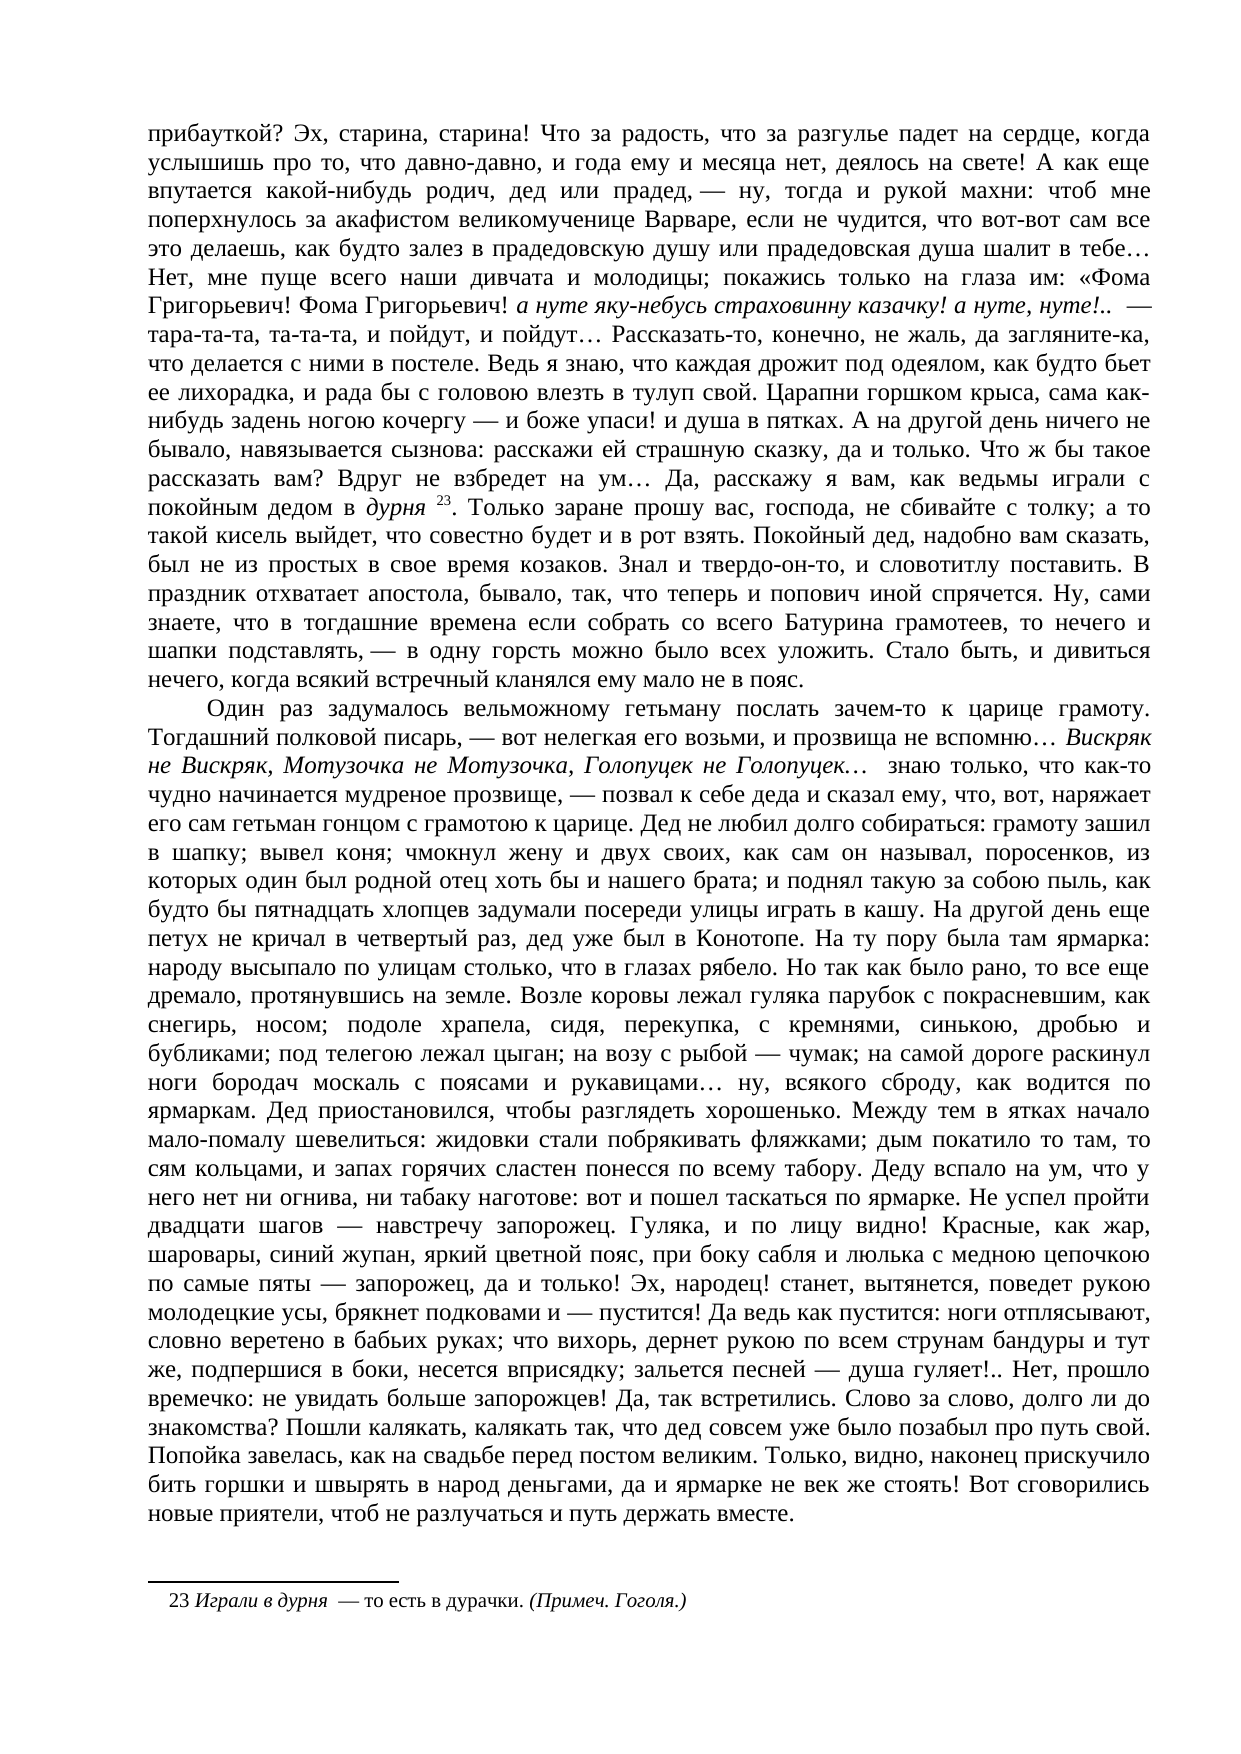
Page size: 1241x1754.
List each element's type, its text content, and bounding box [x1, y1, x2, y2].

text Один раз задумалось вельможному гетьману послать зачем-то к царице грамоту. Тогдашний полковой писарь, — вот нелегкая его возьми, и прозвища не вспомню… Вискряк не Вискряк, Мотузочка не Мотузочка, Голопуцек не Голопуцек… знаю только, что как-то чудно начинается мудреное прозвище, — позвал к себе деда и сказал ему, что, вот, наряжает его сам гетьман гонцом с грамотою к царице. Дед не любил долго собираться: грамоту зашил в шапку; вывел коня; чмокнул жену и двух своих, как сам он называл, поросенков, из которых один был родной отец хоть бы и нашего брата; и поднял такую за собою пыль, как будто бы пятнадцать хлопцев задумали посереди улицы играть в кашу. На другой день еще петух не кричал в четвертый раз, дед уже был в Конотопе. На ту пору была там ярмарка: народу высыпало по улицам столько, что в глазах рябело. Но так как было рано, то все еще дремало, протянувшись на земле. Возле коровы лежал гуляка парубок с покрасневшим, как снегирь, носом; подоле храпела, сидя, перекупка, с кремнями, синькою, дробью и бубликами; под телегою лежал цыган; на возу с рыбой — чумак; на самой дороге раскинул ноги бородач москаль с поясами и рукавицами… ну, всякого сброду, как водится по ярмаркам. Дед приостановился, чтобы разглядеть хорошенько. Между тем в ятках начало мало-помалу шевелиться: жидовки стали побрякивать фляжками; дым покатило то там, то сям кольцами, и запах горячих сластен понесся по всему табору. Деду вспало на ум, что у него нет ни огнива, ни табаку наготове: вот и пошел таскаться по ярмарке. Не успел пройти двадцати шагов — навстречу запорожец. Гуляка, и по лицу видно! Красные, как жар, шаровары, синий жупан, яркий цветной пояс, при боку сабля и люлька с медною цепочкою по самые пяты — запорожец, да и только! Эх, народец! станет, вытянется, поведет рукою молодецкие усы, брякнет подковами и — пустится! Да ведь как пустится: ноги отплясывают, словно веретено в бабьих руках; что вихорь, дернет рукою по всем струнам бандуры и тут же, подпершися в боки, несется вприсядку; зальется песней — душа гуляет!.. Нет, прошло времечко: не увидать больше запорожцев! Да, так встретились. Слово за слово, долго ли до знакомства? Пошли калякать, калякать так, что дед совсем уже было позабыл про путь свой. Попойка завелась, как на свадьбе перед постом великим. Только, видно, наконец прискучило бить горшки и швырять в народ деньгами, да и ярмарке не век же стоять! Вот сговорились новые приятели, чтоб не разлучаться и путь держать вместе. [148, 693, 1152, 1527]
text Играли в дурня — то есть в дурачки. (Примеч. Гоголя.) [148, 1588, 1152, 1612]
text прибауткой? Эх, старина, старина! Что за радость, что за разгулье падет на сердце, когда услышишь про то, что давно-давно, и года ему и месяца нет, деялось на свете! А как еще впутается какой-нибудь родич, дед или прадед, — ну, тогда и рукой махни: чтоб мне поперхнулось за акафистом великомученице Варваре, если не чудится, что вот-вот сам все это делаешь, как будто залез в прадедовскую душу или прадедовская душа шалит в тебе… Нет, мне пуще всего наши дивчата и молодицы; покажись только на глаза им: «Фома Григорьевич! Фома Григорьевич! а нуте яку-небусь страховинну казачку! а нуте, нуте!.. — тара-та-та, та-та-та, и пойдут, и пойдут… Рассказать-то, конечно, не жаль, да загляните-ка, что делается с ними в постеле. Ведь я знаю, что каждая дрожит под одеялом, как будто бьет ее лихорадка, и рада бы с головою влезть в тулуп свой. Царапни горшком крыса, сама как-нибудь задень ногою кочергу — и боже упаси! и душа в пятках. А на другой день ничего не бывало, навязывается сызнова: расскажи ей страшную сказку, да и только. Что ж бы такое рассказать вам? Вдруг не взбредет на ум… Да, расскажу я вам, как ведьмы играли с покойным дедом в дурня . Только заране прошу вас, господа, не сбивайте с толку; а то такой кисель выйдет, что совестно будет и в рот взять. Покойный дед, надобно вам сказать, был не из простых в свое время козаков. Знал и твердо-он-то, и словотитлу поставить. В праздник отхватает апостола, бывало, так, что теперь и попович иной спрячется. Ну, сами знаете, что в тогдашние времена если собрать со всего Батурина грамотеев, то нечего и шапки подставлять, — в одну горсть можно было всех уложить. Стало быть, и дивиться нечего, когда всякий встречный кланялся ему мало не в пояс. [148, 118, 1152, 693]
